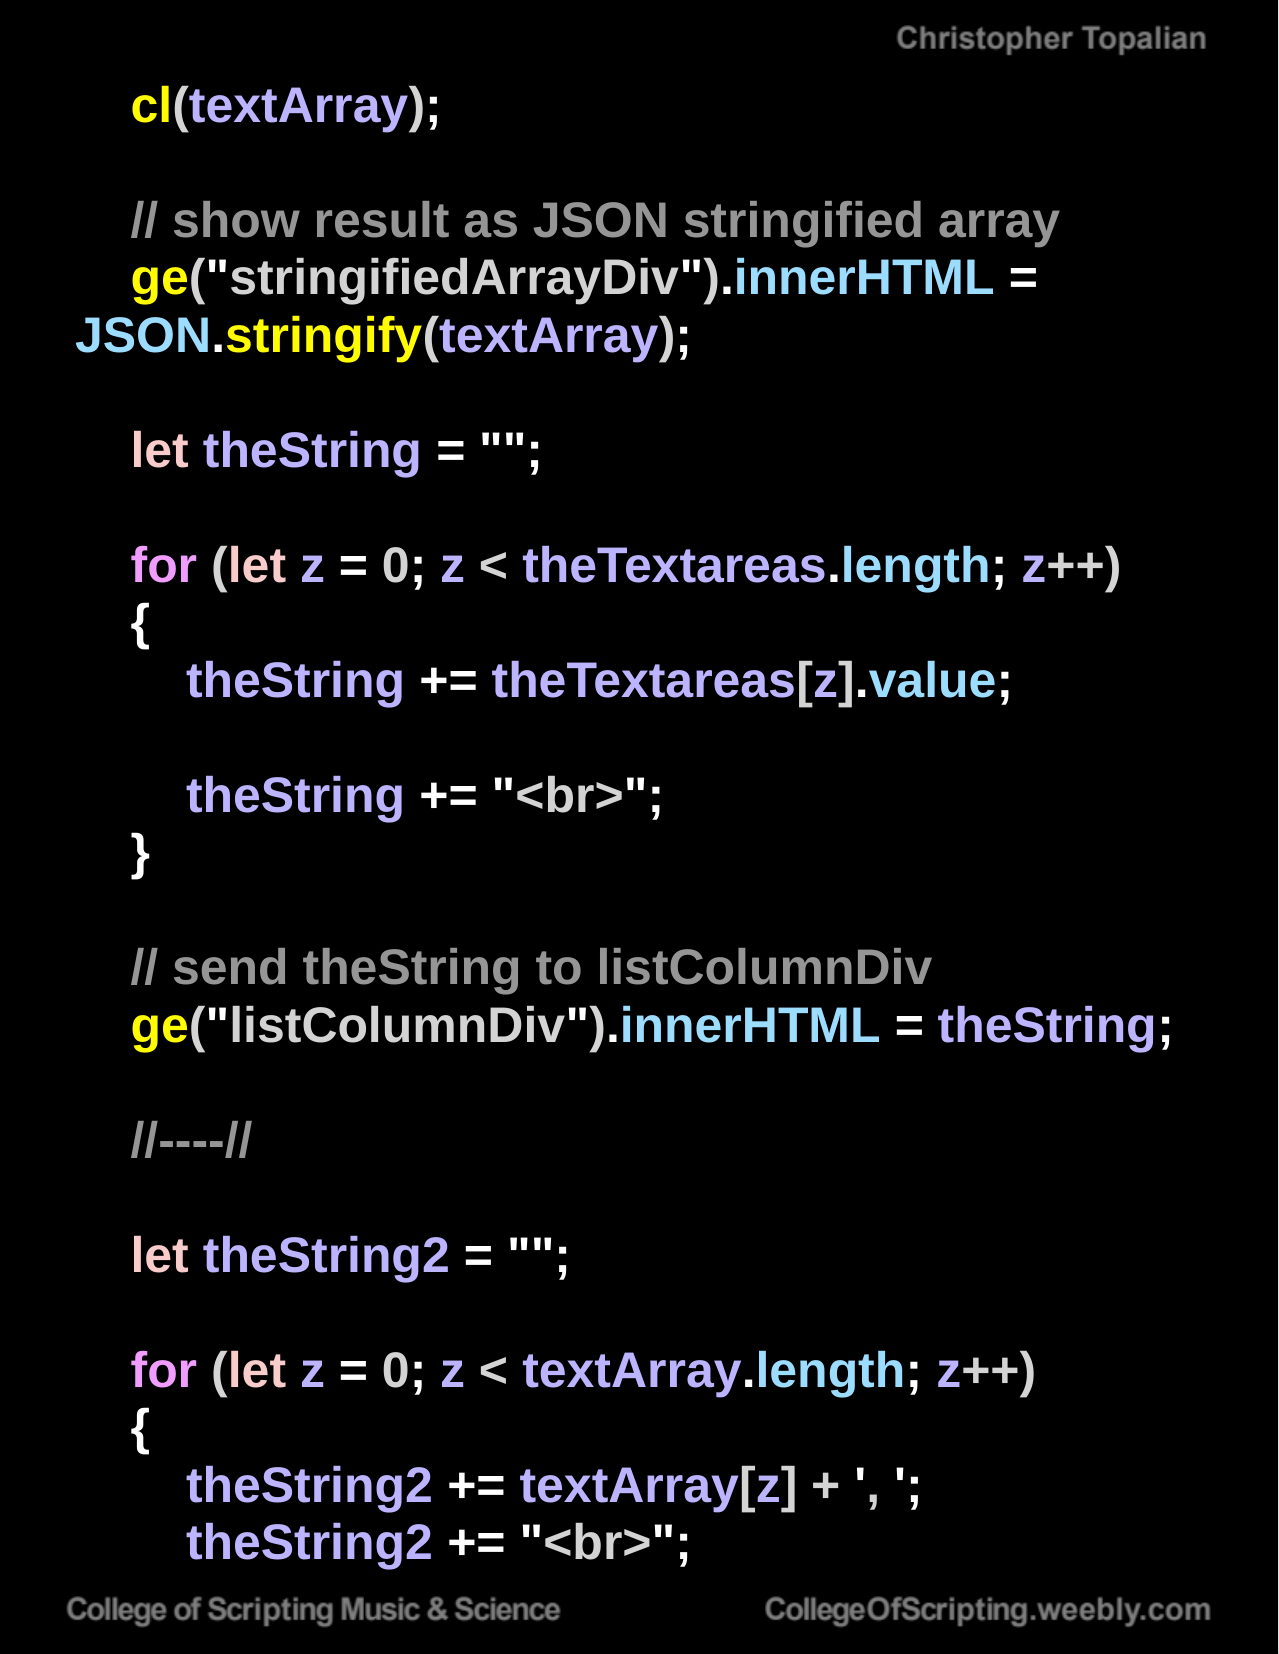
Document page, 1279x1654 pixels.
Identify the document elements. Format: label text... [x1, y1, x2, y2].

text theString += "<br>"; [75, 765, 1203, 822]
text { [75, 1397, 1203, 1455]
text ge("listColumnDiv").innerHTML = theString; [75, 995, 1203, 1052]
text theString += theTextareas[z].value; [75, 650, 1203, 707]
text { [75, 592, 1203, 650]
text for (let z = 0; z < theTextareas.length; z++) [75, 535, 1203, 592]
text theString2 += textArray[z] + ', '; [75, 1455, 1203, 1512]
text // send theString to listColumnDiv [75, 937, 1203, 995]
text // show result as JSON stringified array [75, 190, 1203, 247]
text for (let z = 0; z < textArray.length; z++) [75, 1340, 1203, 1397]
text let theString2 = ""; [75, 1225, 1203, 1282]
text cl(textArray); [75, 75, 1203, 132]
text //----// [75, 1110, 1203, 1167]
text } [75, 822, 1203, 880]
text ge("stringifiedArrayDiv").innerHTML = JSON.stringify(textArray); [75, 247, 1203, 362]
text theString2 += "<br>"; [75, 1512, 1203, 1570]
text let theString = ""; [75, 420, 1203, 477]
